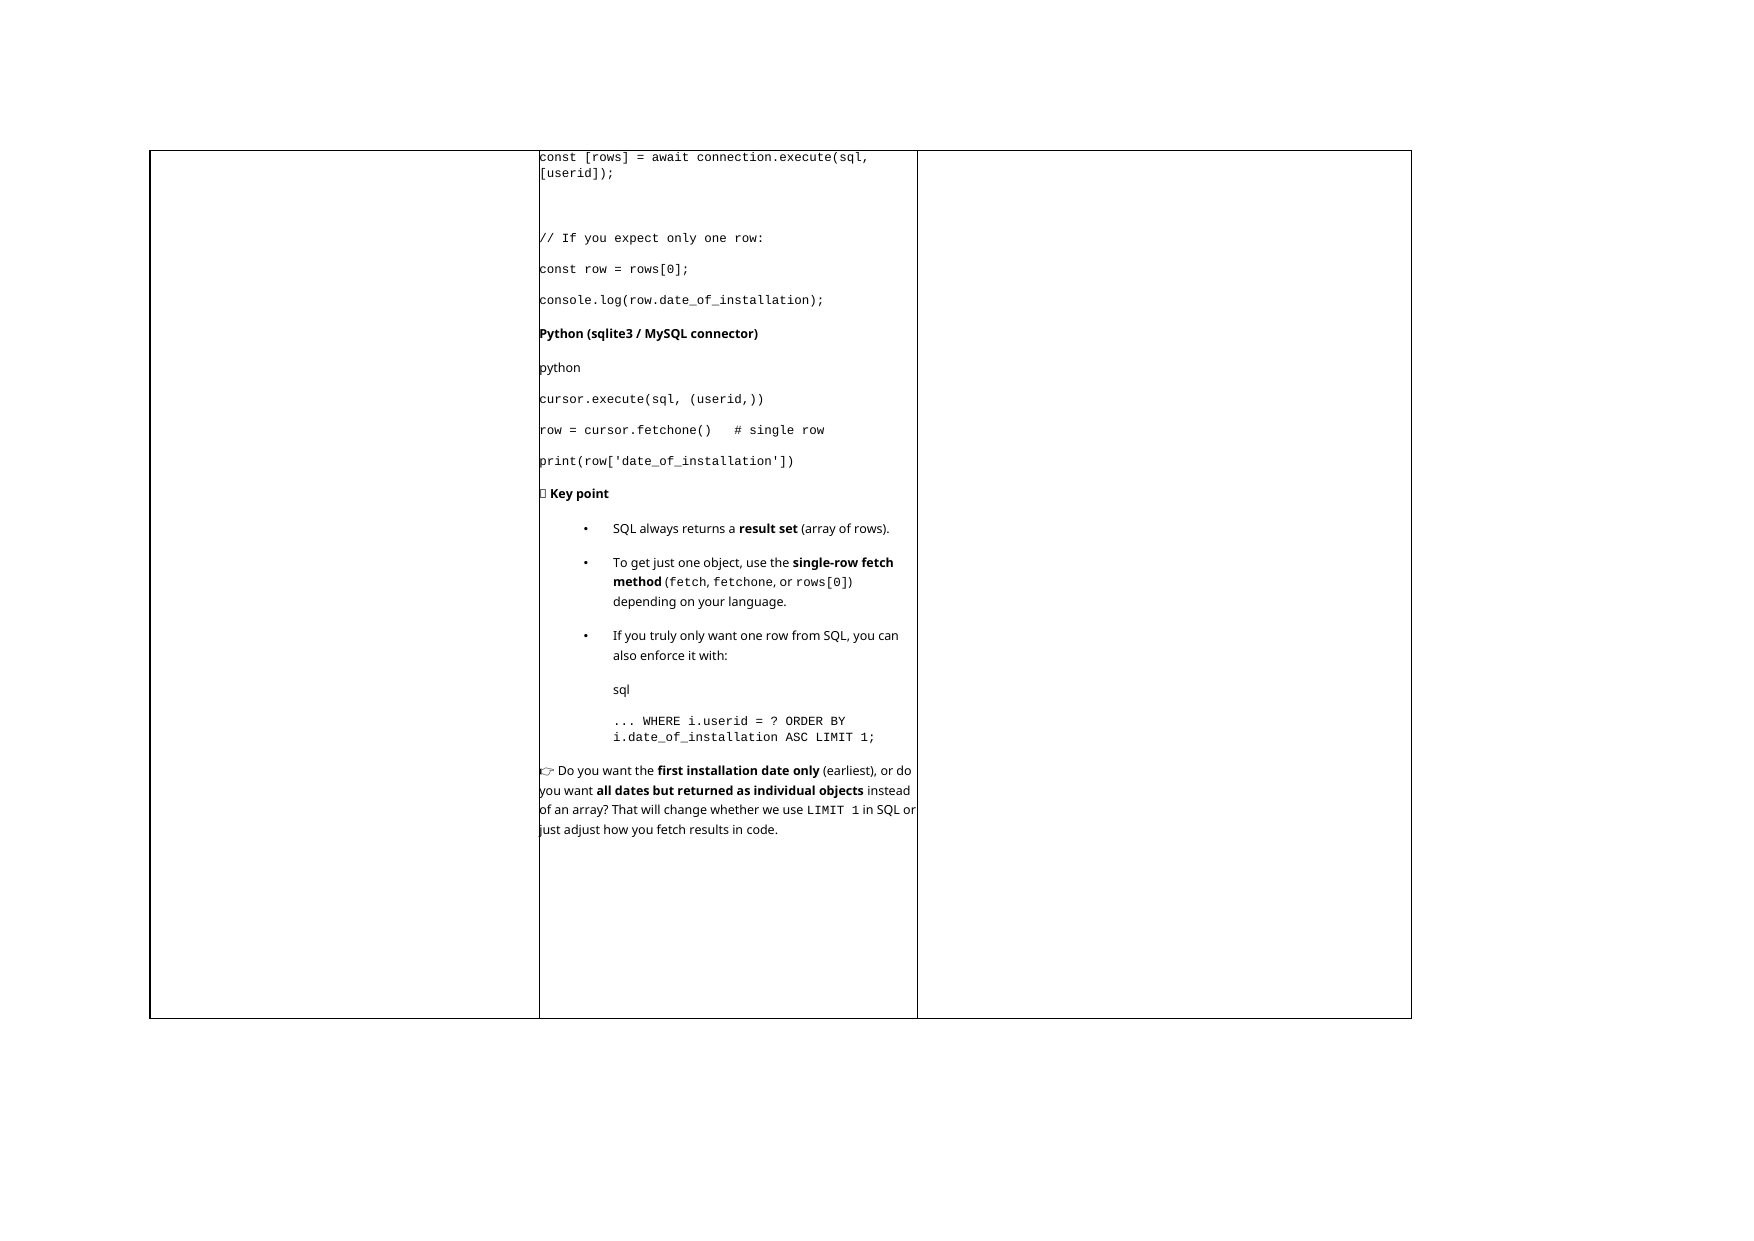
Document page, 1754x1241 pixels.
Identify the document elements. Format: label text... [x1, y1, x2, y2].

table_cell [151, 151, 539, 1018]
table_cell [918, 151, 1411, 1018]
table_cell const [rows] = await connection.execute(sql, [userid]); // If you expect only one row: const row = rows[0]; console.log(row.date_of_installation); Python (sqlite3 / MySQL connector) python cursor.execute(sql, (userid,)) row = cursor.fetchone() # single row print(row['date_of_installation']) 🔑 Key point SQL always returns a result set (array of rows). To get just one object, use the single-row fetch method (fetch, fetchone, or rows[0]) depending on your language. If you truly only want one row from SQL, you can also enforce it with: sql ... WHERE i.userid = ? ORDER BY i.date_of_installation ASC LIMIT 1; 👉 Do you want the first installation date only (earliest), or do you want all dates but returned as individual objects instead of an array? That will change whether we use LIMIT 1 in SQL or just adjust how you fetch results in code. [540, 151, 917, 1018]
